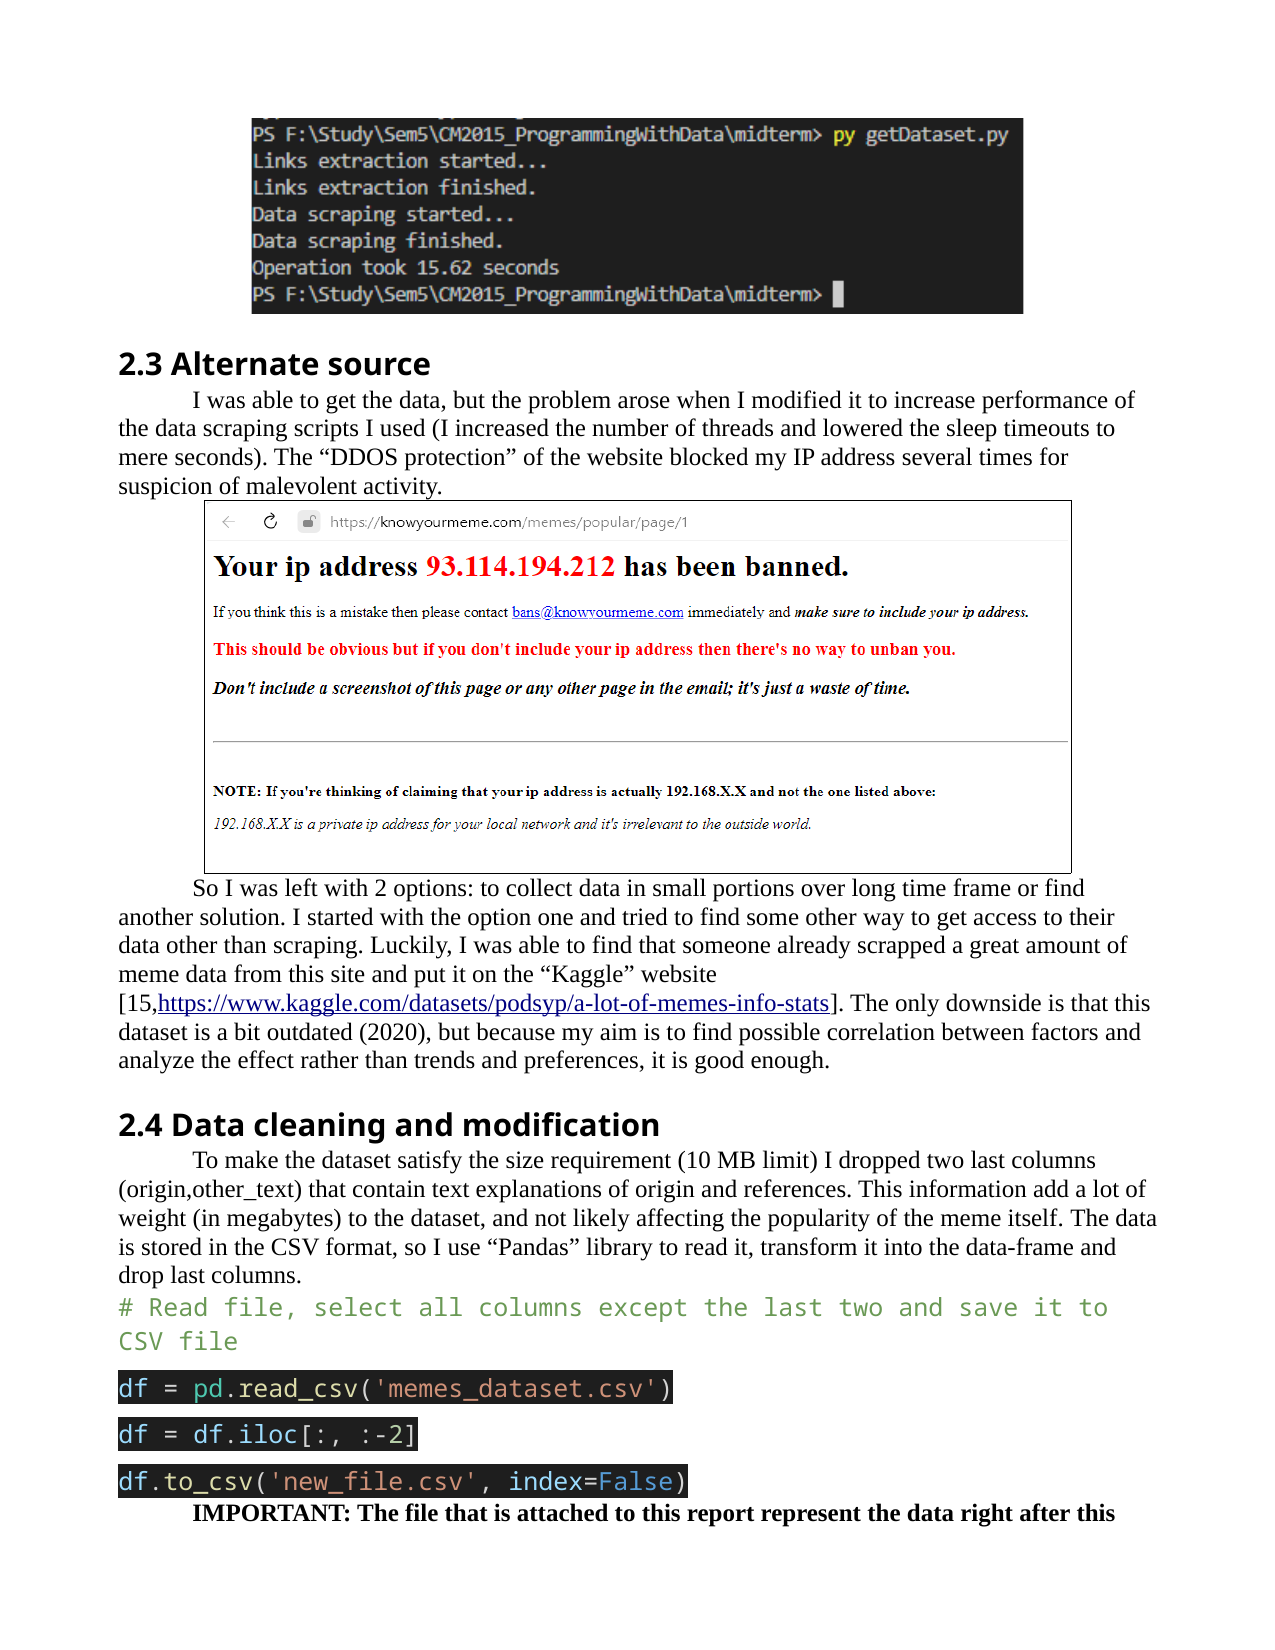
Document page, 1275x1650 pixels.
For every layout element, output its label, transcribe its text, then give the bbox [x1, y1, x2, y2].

text So I was left with 2 options: to collect data in small portions over long time frame or find another solution. I started with the option one and tried to find some other way to get access to their data other than scraping. Luckily, I was able to find that someone already scrapped a great amount of meme data from this site and put it on the “Kaggle” website [15,https://www.kaggle.com/datasets/podsyp/a-lot-of-memes-info-stats]. The only downside is that this dataset is a bit outdated (2020), but because my aim is to find possible correlation between factors and analyze the effect rather than trends and preferences, it is good enough. [118, 500, 1157, 1074]
picture [207, 502, 1068, 870]
text IMPORTANT: The file that is attached to this report represent the data right after this [118, 1498, 1157, 1527]
picture [251, 118, 1024, 314]
text # Read file, select all columns except the last two and save it to CSV file [118, 1289, 1157, 1357]
text 2.3 Alternate source [118, 342, 1157, 385]
text To make the dataset satisfy the size requirement (10 MB limit) I dropped two last columns (origin,other_text) that contain text explanations of origin and references. This information add a lot of weight (in megabytes) to the dataset, and not likely affecting the popularity of the meme itself. The data is stored in the CSV format, so I use “Pandas” library to read it, transform it into the data-frame and drop last columns. [118, 1146, 1157, 1289]
text I was able to get the data, but the problem arose when I modified it to increase performance of the data scraping scripts I used (I increased the number of threads and lowered the sleep timeouts to mere seconds). The “DDOS protection” of the website blocked my IP address several times for suspicion of malevolent activity. [118, 385, 1157, 500]
text df.to_csv('new_file.csv', index=False) [118, 1451, 1157, 1498]
text df = df.iloc[:, :-2] [118, 1404, 1157, 1451]
text 2.4 Data cleaning and modification [118, 1103, 1157, 1146]
text df = pd.read_csv('memes_dataset.csv') [118, 1357, 1157, 1404]
